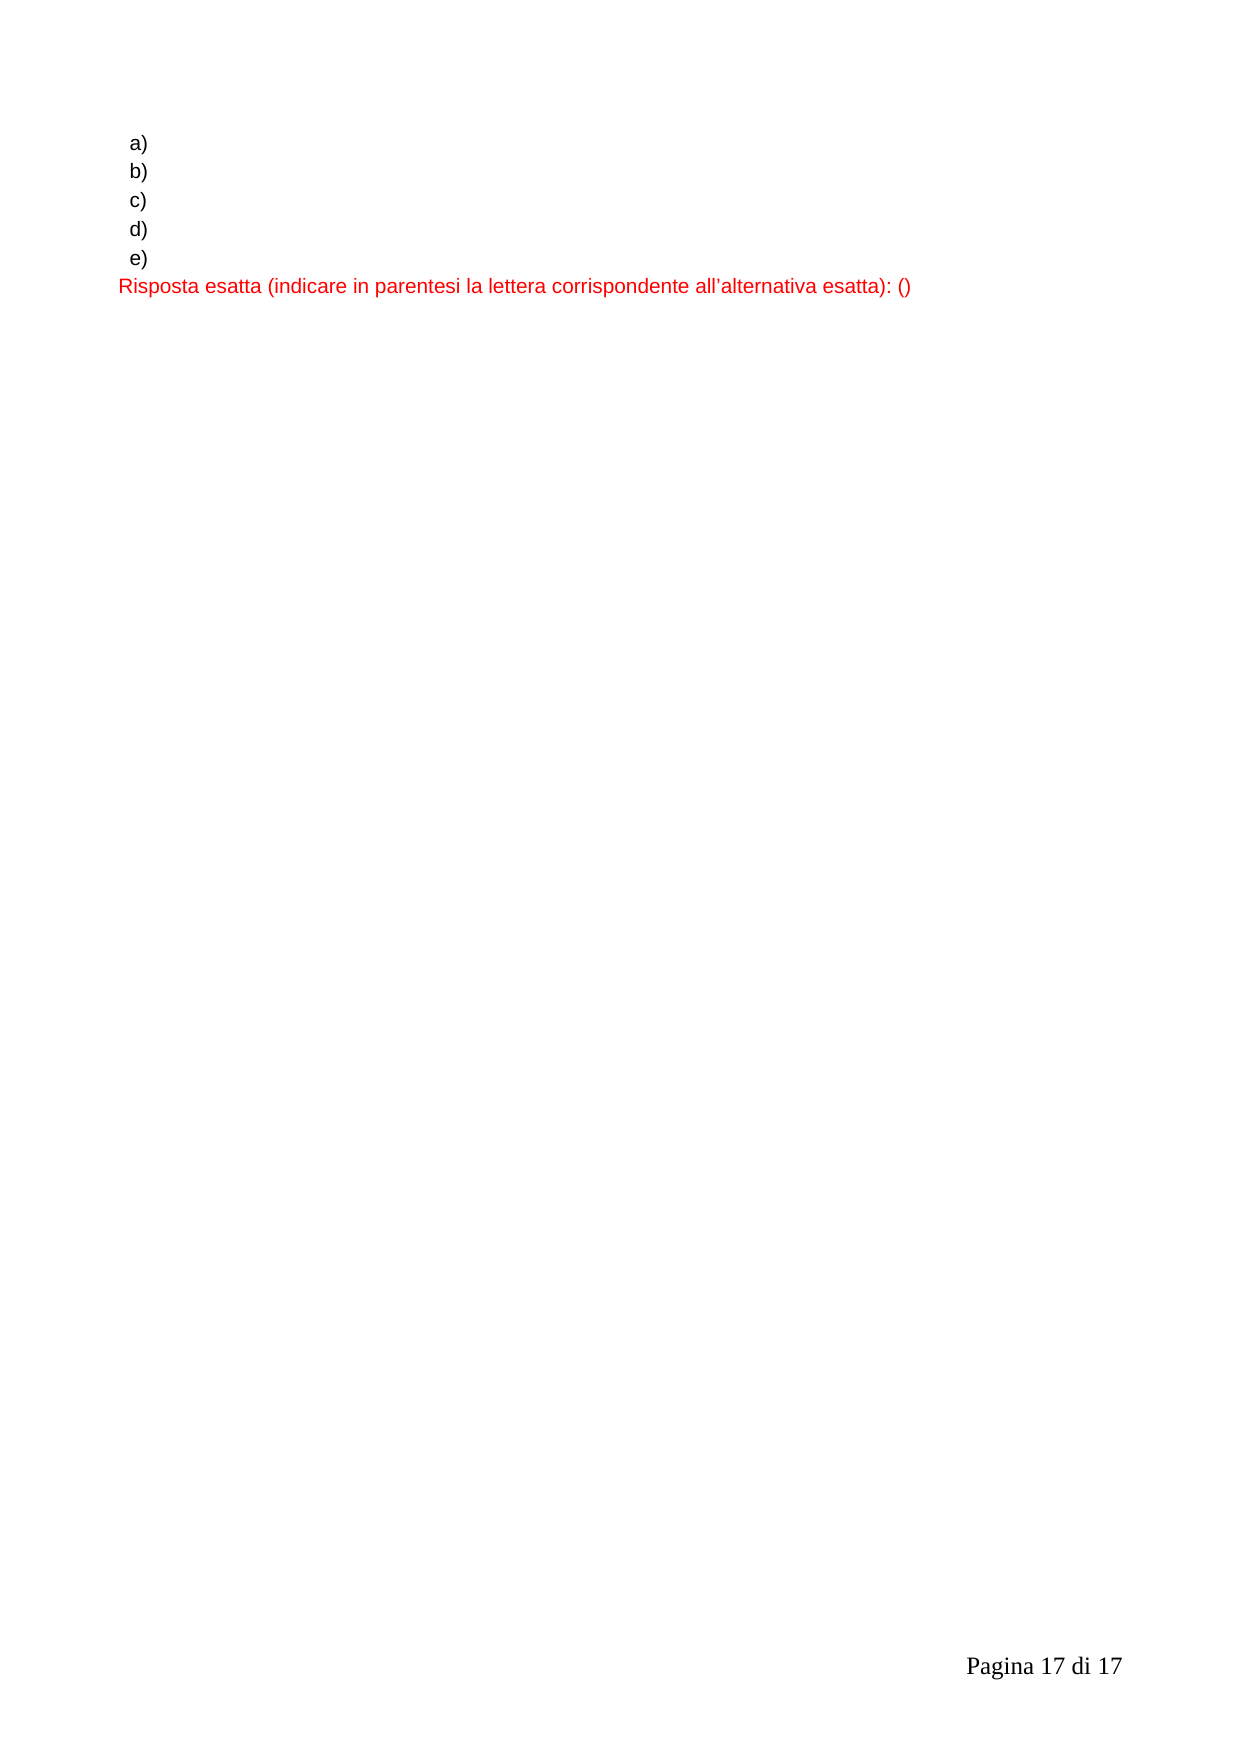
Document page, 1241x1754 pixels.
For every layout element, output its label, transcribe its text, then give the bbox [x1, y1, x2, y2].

table_cell a) [118, 118, 159, 159]
table_cell b) [118, 159, 159, 188]
table_cell [159, 217, 1142, 246]
table_cell [159, 188, 1142, 217]
table_cell [56, 217, 118, 246]
table_cell [159, 159, 1142, 188]
table_cell [56, 118, 118, 159]
text Risposta esatta (indicare in parentesi la lettera corrispondente all’alternativa esatta): () [118, 274, 1122, 298]
table_cell e) [118, 246, 159, 274]
table_cell [56, 159, 118, 188]
table_cell d) [118, 217, 159, 246]
table_cell [159, 246, 1142, 274]
table_cell [56, 246, 118, 274]
table_cell [56, 188, 118, 217]
table_cell [159, 118, 1142, 159]
table_cell c) [118, 188, 159, 217]
